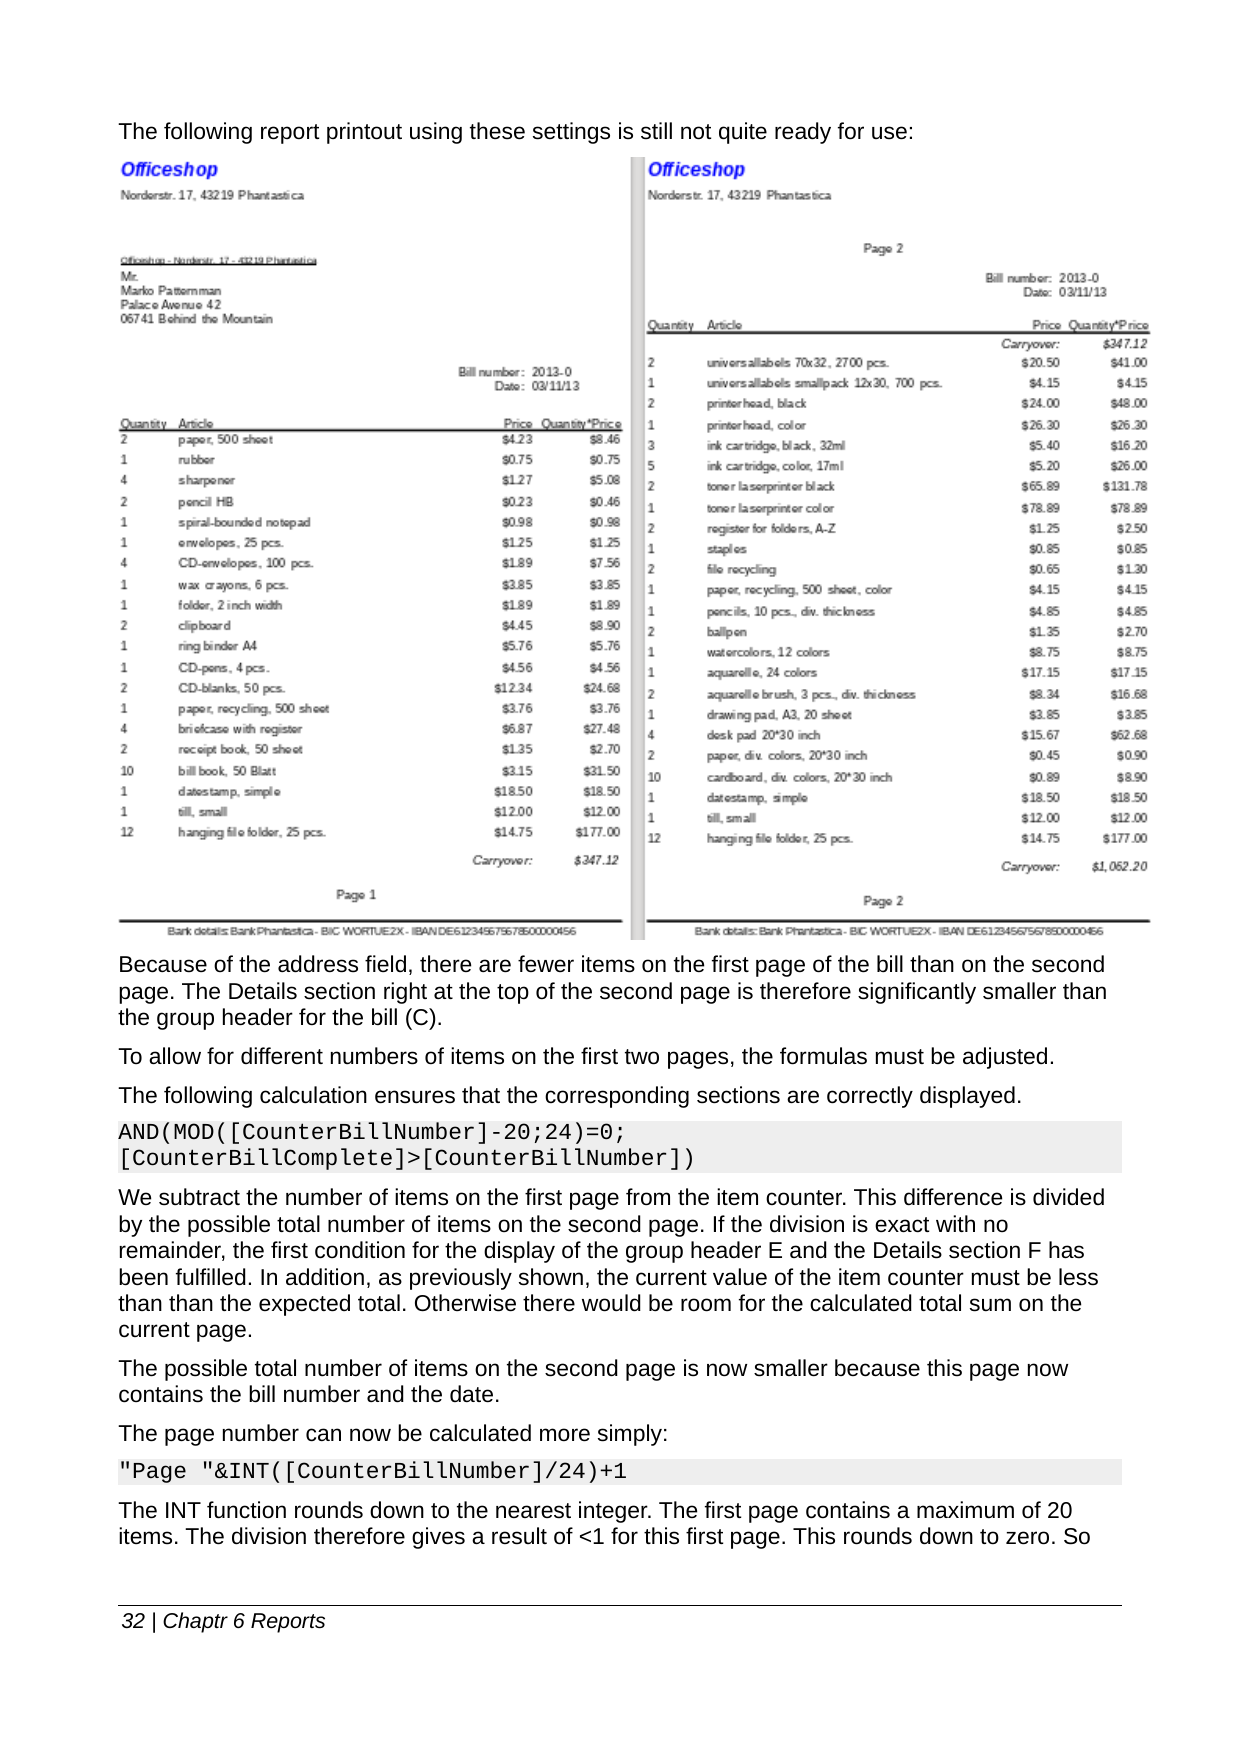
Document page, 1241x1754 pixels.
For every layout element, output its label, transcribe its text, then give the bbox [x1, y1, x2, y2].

text The page number can now be calculated more simply: [118, 1420, 1122, 1447]
text The possible total number of items on the second page is now smaller because this page now contains the bill number and the date. [118, 1355, 1122, 1408]
picture [118, 157, 1152, 940]
text To allow for different numbers of items on the first two pages, the formulas must be adjusted. [118, 1043, 1122, 1069]
text The following calculation ensures that the corresponding sections are correctly displayed. [118, 1082, 1122, 1108]
text AND(MOD([CounterBillNumber]-20;24)=0;[CounterBillComplete]>[CounterBillNumber]) [118, 1121, 1122, 1173]
text Because of the address field, there are fewer items on the first page of the bill than on the second page. The Details section right at the top of the second page is therefore significantly smaller than the group header for the bill (C). [118, 951, 1122, 1031]
text We subtract the number of items on the first page from the item counter. This difference is divided by the possible total number of items on the second page. If the division is exact with no remainder, the first condition for the display of the group header E and the Details section F has been fulfilled. In addition, as previously shown, the current value of the item counter must be less than than the expected total. Otherwise there would be room for the calculated total sum on the current page. [118, 1184, 1122, 1342]
text The INT function rounds down to the nearest integer. The first page contains a maximum of 20 items. The division therefore gives a result of <1 for this first page. This rounds down to zero. So [118, 1497, 1122, 1549]
text The following report printout using these settings is still not quite ready for use: [118, 118, 1122, 144]
text "Page "&INT([CounterBillNumber]/24)+1 [118, 1459, 1122, 1485]
